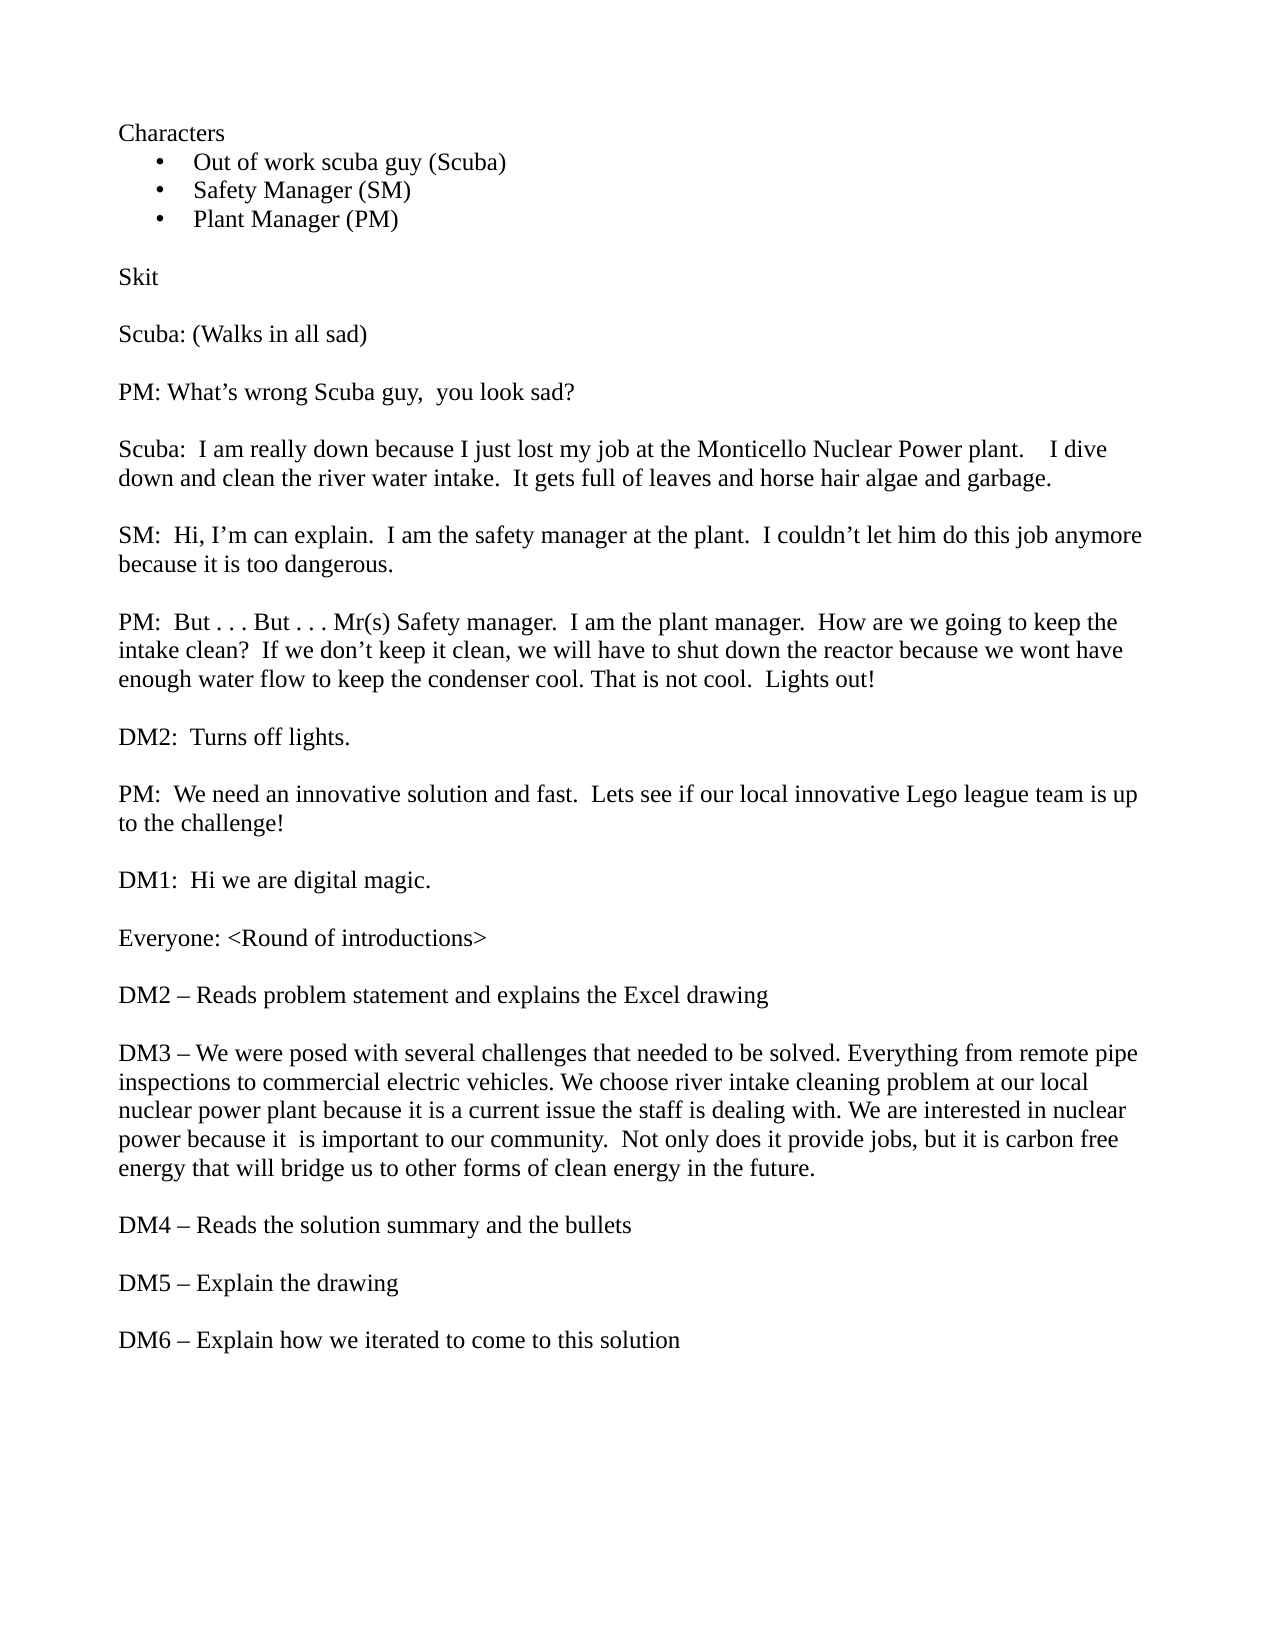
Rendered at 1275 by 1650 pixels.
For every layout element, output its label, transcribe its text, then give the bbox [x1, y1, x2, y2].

list Out of work scuba guy (Scuba) [156, 147, 1157, 176]
text Everyone: <Round of introductions> [118, 923, 1157, 952]
text DM2 – Reads problem statement and explains the Excel drawing [118, 981, 1157, 1009]
text DM2: Turns off lights. [118, 722, 1157, 751]
text DM6 – Explain how we iterated to come to this solution [118, 1326, 1157, 1354]
text DM3 – We were posed with several challenges that needed to be solved. Everything from remote pipe inspections to commercial electric vehicles. We choose river intake cleaning problem at our local nuclear power plant because it is a current issue the staff is dealing with. We are interested in nuclear power because it is important to our community. Not only does it provide jobs, but it is carbon free energy that will bridge us to other forms of clean energy in the future. [118, 1038, 1157, 1182]
text SM: Hi, I’m can explain. I am the safety manager at the plant. I couldn’t let him do this job anymore because it is too dangerous. [118, 521, 1157, 578]
text Scuba: I am really down because I just lost my job at the Monticello Nuclear Power plant. I dive down and clean the river water intake. It gets full of leaves and horse hair algae and garbage. [118, 434, 1157, 492]
list Plant Manager (PM) [156, 204, 1157, 233]
text PM: What’s wrong Scuba guy, you look sad? [118, 377, 1157, 406]
text Scuba: (Walks in all sad) [118, 319, 1157, 348]
text PM: We need an innovative solution and fast. Lets see if our local innovative Lego league team is up to the challenge! [118, 779, 1157, 837]
list Safety Manager (SM) [156, 176, 1157, 204]
text Skit [118, 262, 1157, 291]
text DM5 – Explain the drawing [118, 1268, 1157, 1297]
text DM1: Hi we are digital magic. [118, 866, 1157, 894]
text PM: But . . . But . . . Mr(s) Safety manager. I am the plant manager. How are we going to keep the intake clean? If we don’t keep it clean, we will have to shut down the reactor because we wont have enough water flow to keep the condenser cool. That is not cool. Lights out! [118, 607, 1157, 693]
text DM4 – Reads the solution summary and the bullets [118, 1211, 1157, 1239]
text Characters [118, 118, 1157, 147]
